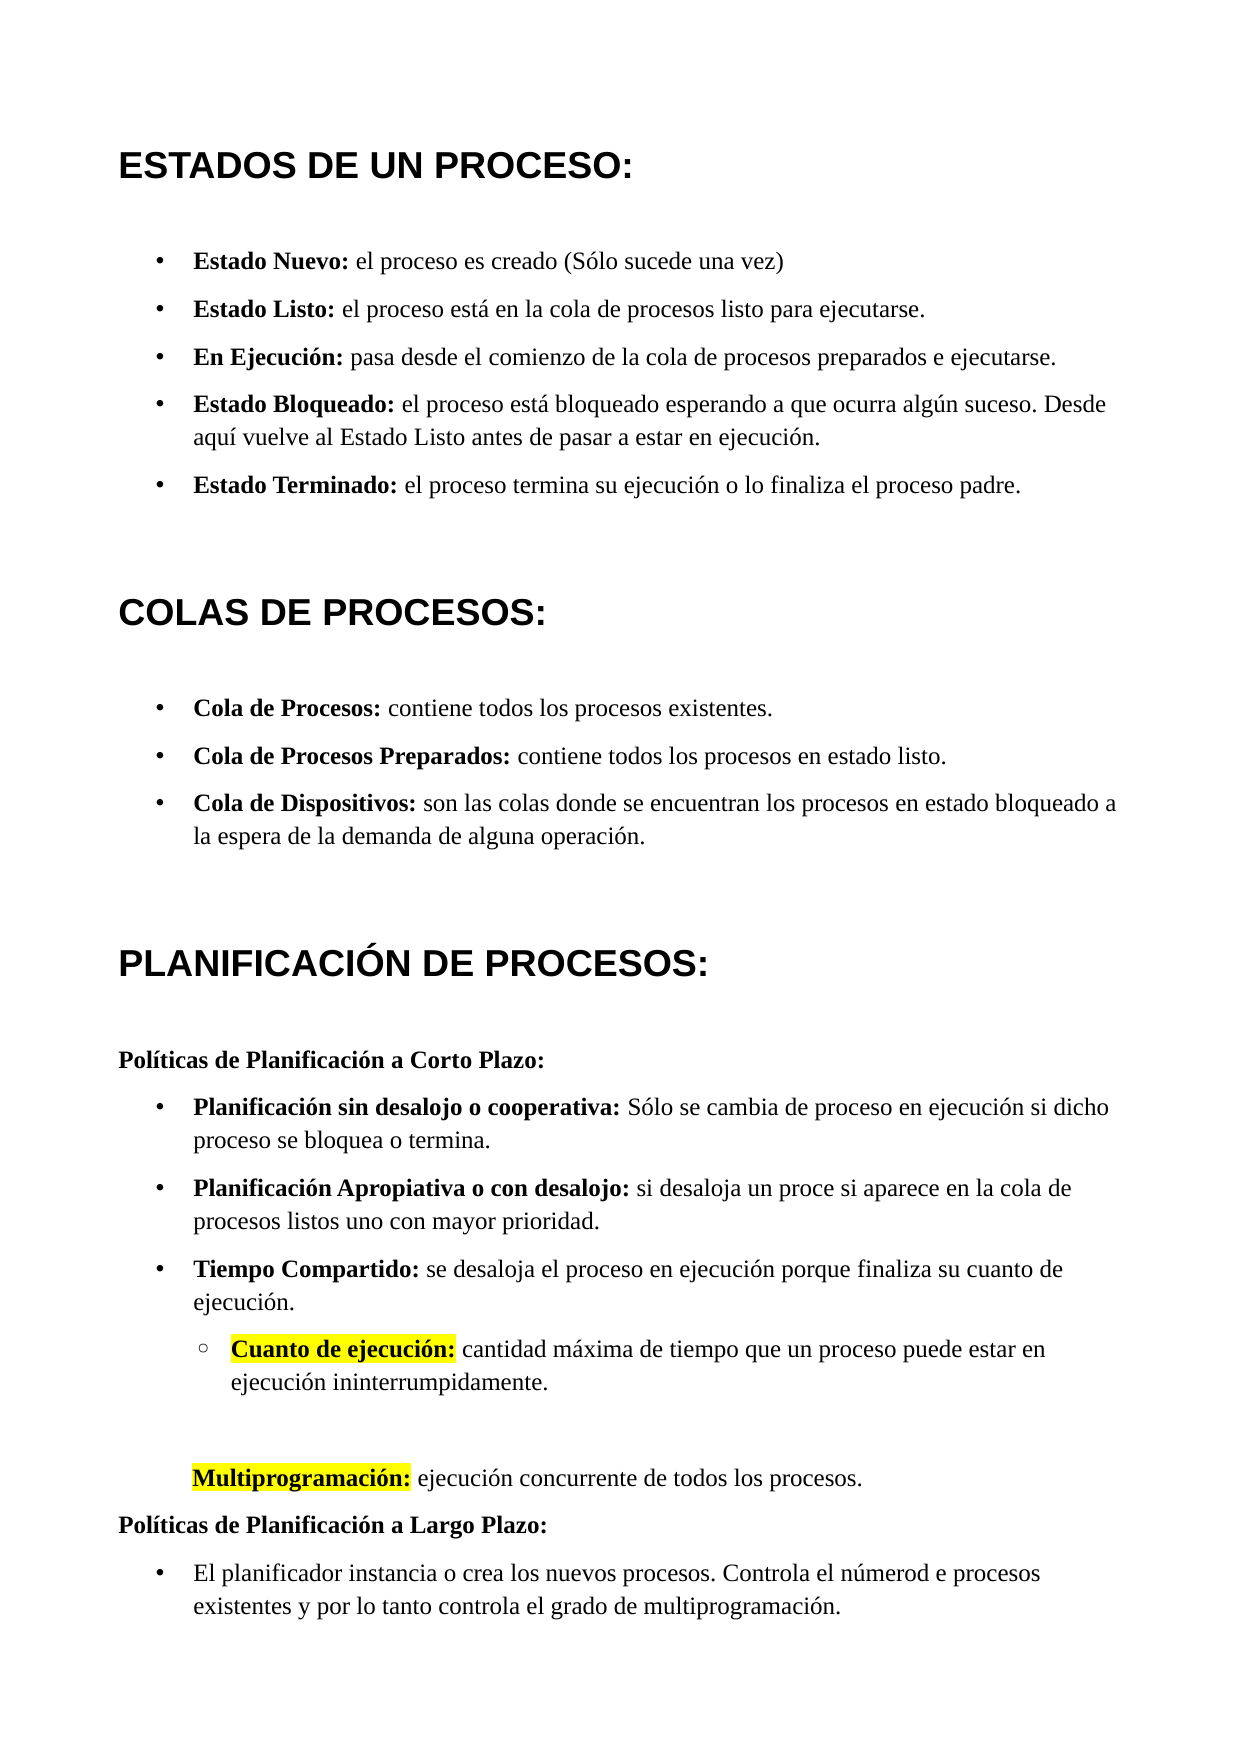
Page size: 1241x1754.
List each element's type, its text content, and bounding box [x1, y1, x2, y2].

list Planificación Apropiativa o con desalojo: si desaloja un proce si aparece en la cola de procesos listos uno con mayor prioridad. [156, 1173, 1122, 1235]
subtitle ESTADOS DE UN PROCESO: [118, 143, 1122, 186]
list Cola de Dispositivos: son las colas donde se encuentran los procesos en estado bloqueado a la espera de la demanda de alguna operación. [156, 788, 1122, 850]
list El planificador instancia o crea los nuevos procesos. Controla el númerod e procesos existentes y por lo tanto controla el grado de multiprogramación. [156, 1558, 1122, 1619]
subtitle PLANIFICACIÓN DE PROCESOS: [118, 942, 1122, 985]
list Tiempo Compartido: se desaloja el proceso en ejecución porque finaliza su cuanto de ejecución. [156, 1254, 1122, 1316]
list Cuanto de ejecución: cantidad máxima de tiempo que un proceso puede estar en ejecución ininterrumpidamente. [193, 1334, 1122, 1396]
list Planificación sin desalojo o cooperativa: Sólo se cambia de proceso en ejecución si dicho proceso se bloquea o termina. [156, 1092, 1122, 1154]
list Cola de Procesos Preparados: contiene todos los procesos en estado listo. [156, 741, 1122, 769]
text Políticas de Planificación a Corto Plazo: [118, 1045, 1122, 1074]
subtitle COLAS DE PROCESOS: [118, 590, 1122, 633]
text Políticas de Planificación a Largo Plazo: [118, 1510, 1122, 1539]
list Estado Listo: el proceso está en la cola de procesos listo para ejecutarse. [156, 294, 1122, 323]
list En Ejecución: pasa desde el comienzo de la cola de procesos preparados e ejecutarse. [156, 342, 1122, 370]
list Estado Bloqueado: el proceso está bloqueado esperando a que ocurra algún suceso. Desde aquí vuelve al Estado Listo antes de pasar a estar en ejecución. [156, 389, 1122, 451]
list Cola de Procesos: contiene todos los procesos existentes. [156, 693, 1122, 722]
list Estado Nuevo: el proceso es creado (Sólo sucede una vez) [156, 246, 1122, 275]
list Estado Terminado: el proceso termina su ejecución o lo finaliza el proceso padre. [156, 470, 1122, 498]
text Multiprogramación: ejecución concurrente de todos los procesos. [118, 1463, 1122, 1491]
